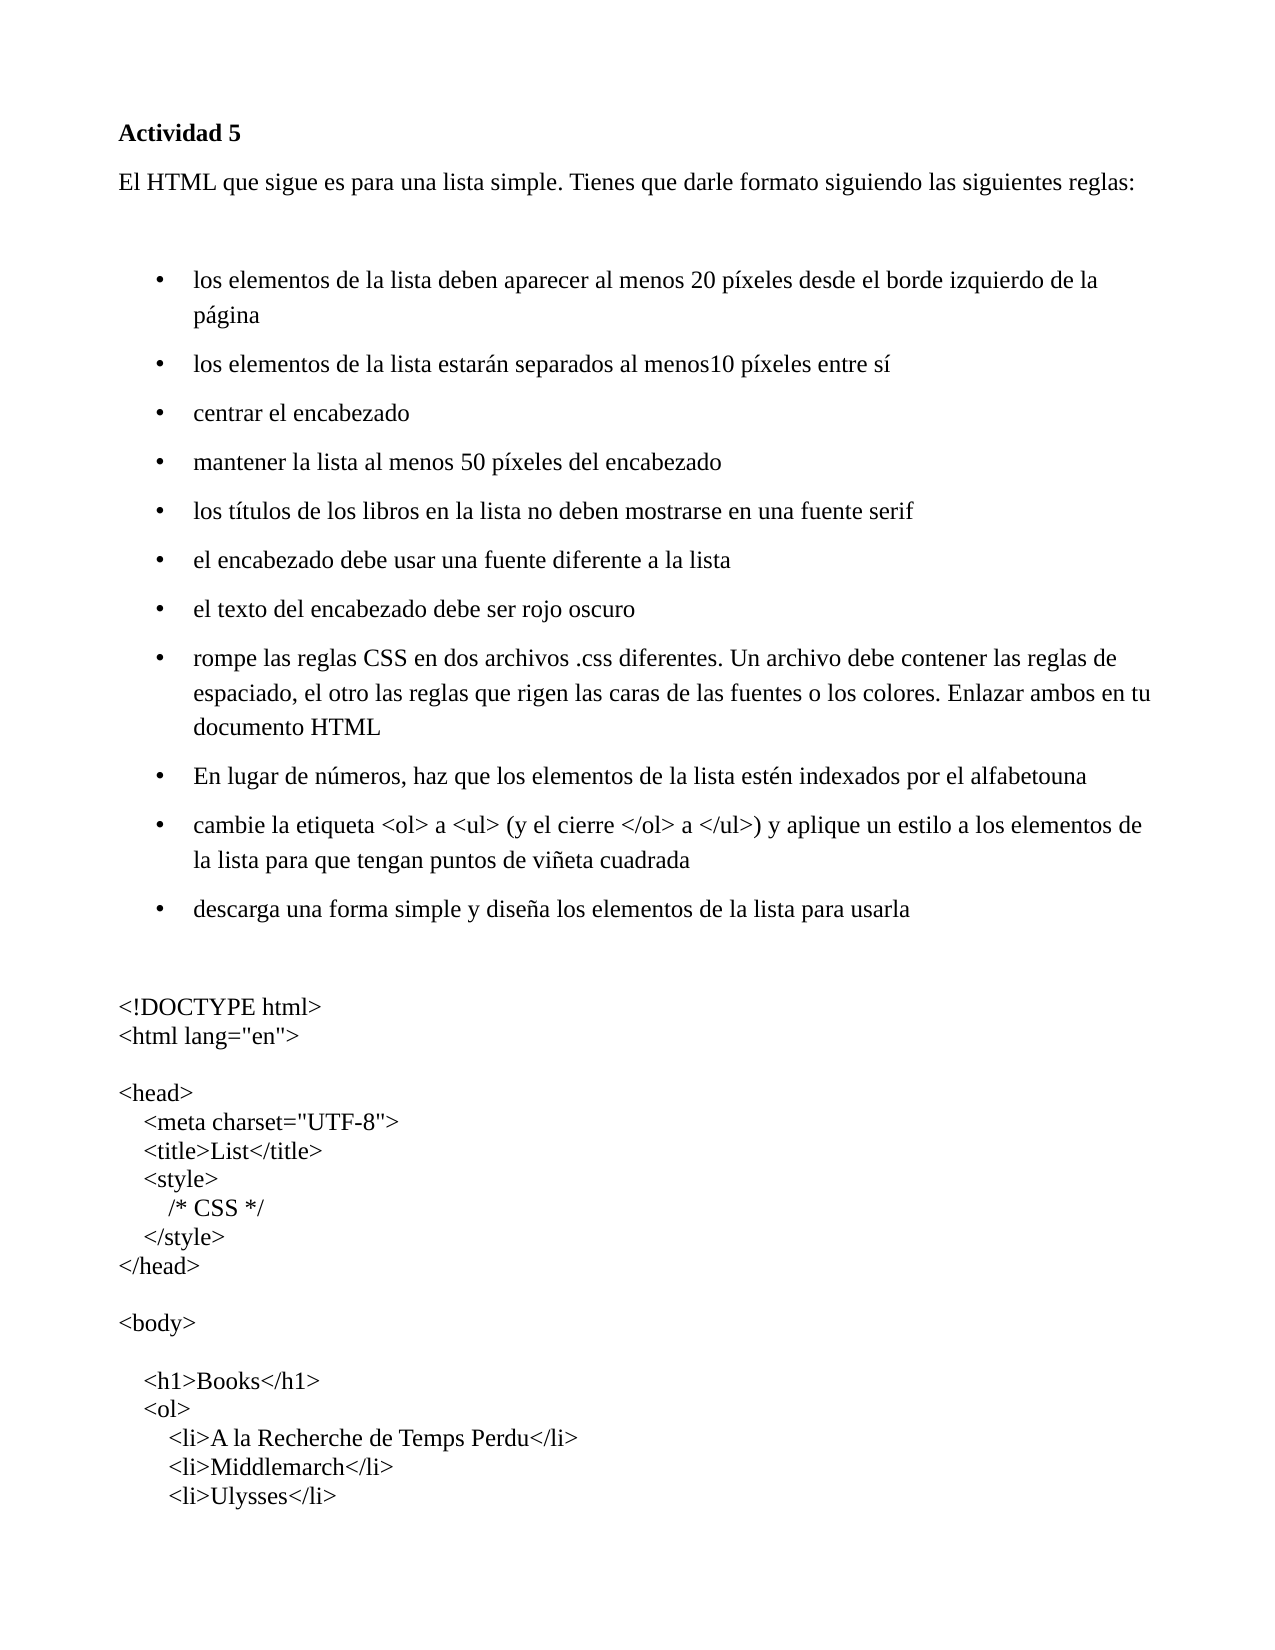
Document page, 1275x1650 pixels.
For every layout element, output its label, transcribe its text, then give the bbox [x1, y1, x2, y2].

list los títulos de los libros en la lista no deben mostrarse en una fuente serif [156, 496, 1157, 525]
list el texto del encabezado debe ser rojo oscuro [156, 594, 1157, 623]
list En lugar de números, haz que los elementos de la lista estén indexados por el alfabetouna [156, 761, 1157, 790]
list mantener la lista al menos 50 píxeles del encabezado [156, 447, 1157, 476]
list los elementos de la lista estarán separados al menos10 píxeles entre sí [156, 349, 1157, 378]
text <li>Ulysses</li> [118, 1481, 1157, 1509]
text <meta charset="UTF-8"> [118, 1107, 1157, 1136]
text <style> [118, 1164, 1157, 1193]
text </head> [118, 1251, 1157, 1279]
text <html lang="en"> [118, 1021, 1157, 1049]
text Actividad 5 [118, 118, 1157, 147]
list descarga una forma simple y diseña los elementos de la lista para usarla [156, 894, 1157, 923]
text <title>List</title> [118, 1136, 1157, 1164]
text <li>Middlemarch</li> [118, 1452, 1157, 1481]
list el encabezado debe usar una fuente diferente a la lista [156, 545, 1157, 574]
text <body> [118, 1308, 1157, 1337]
text <head> [118, 1078, 1157, 1107]
text </style> [118, 1222, 1157, 1251]
list centrar el encabezado [156, 398, 1157, 427]
text /* CSS */ [118, 1193, 1157, 1222]
list rompe las reglas CSS en dos archivos .css diferentes. Un archivo debe contener las reglas de espaciado, el otro las reglas que rigen las caras de las fuentes o los colores. Enlazar ambos en tu documento HTML [156, 643, 1157, 741]
text <!DOCTYPE html> [118, 992, 1157, 1021]
list los elementos de la lista deben aparecer al menos 20 píxeles desde el borde izquierdo de la página [156, 265, 1157, 328]
text <ol> [118, 1394, 1157, 1423]
text <h1>Books</h1> [118, 1366, 1157, 1394]
list cambie la etiqueta <ol> a <ul> (y el cierre </ol> a </ul>) y aplique un estilo a los elementos de la lista para que tengan puntos de viñeta cuadrada [156, 810, 1157, 873]
text <li>A la Recherche de Temps Perdu</li> [118, 1423, 1157, 1452]
text El HTML que sigue es para una lista simple. Tienes que darle formato siguiendo las siguientes reglas: [118, 167, 1157, 196]
